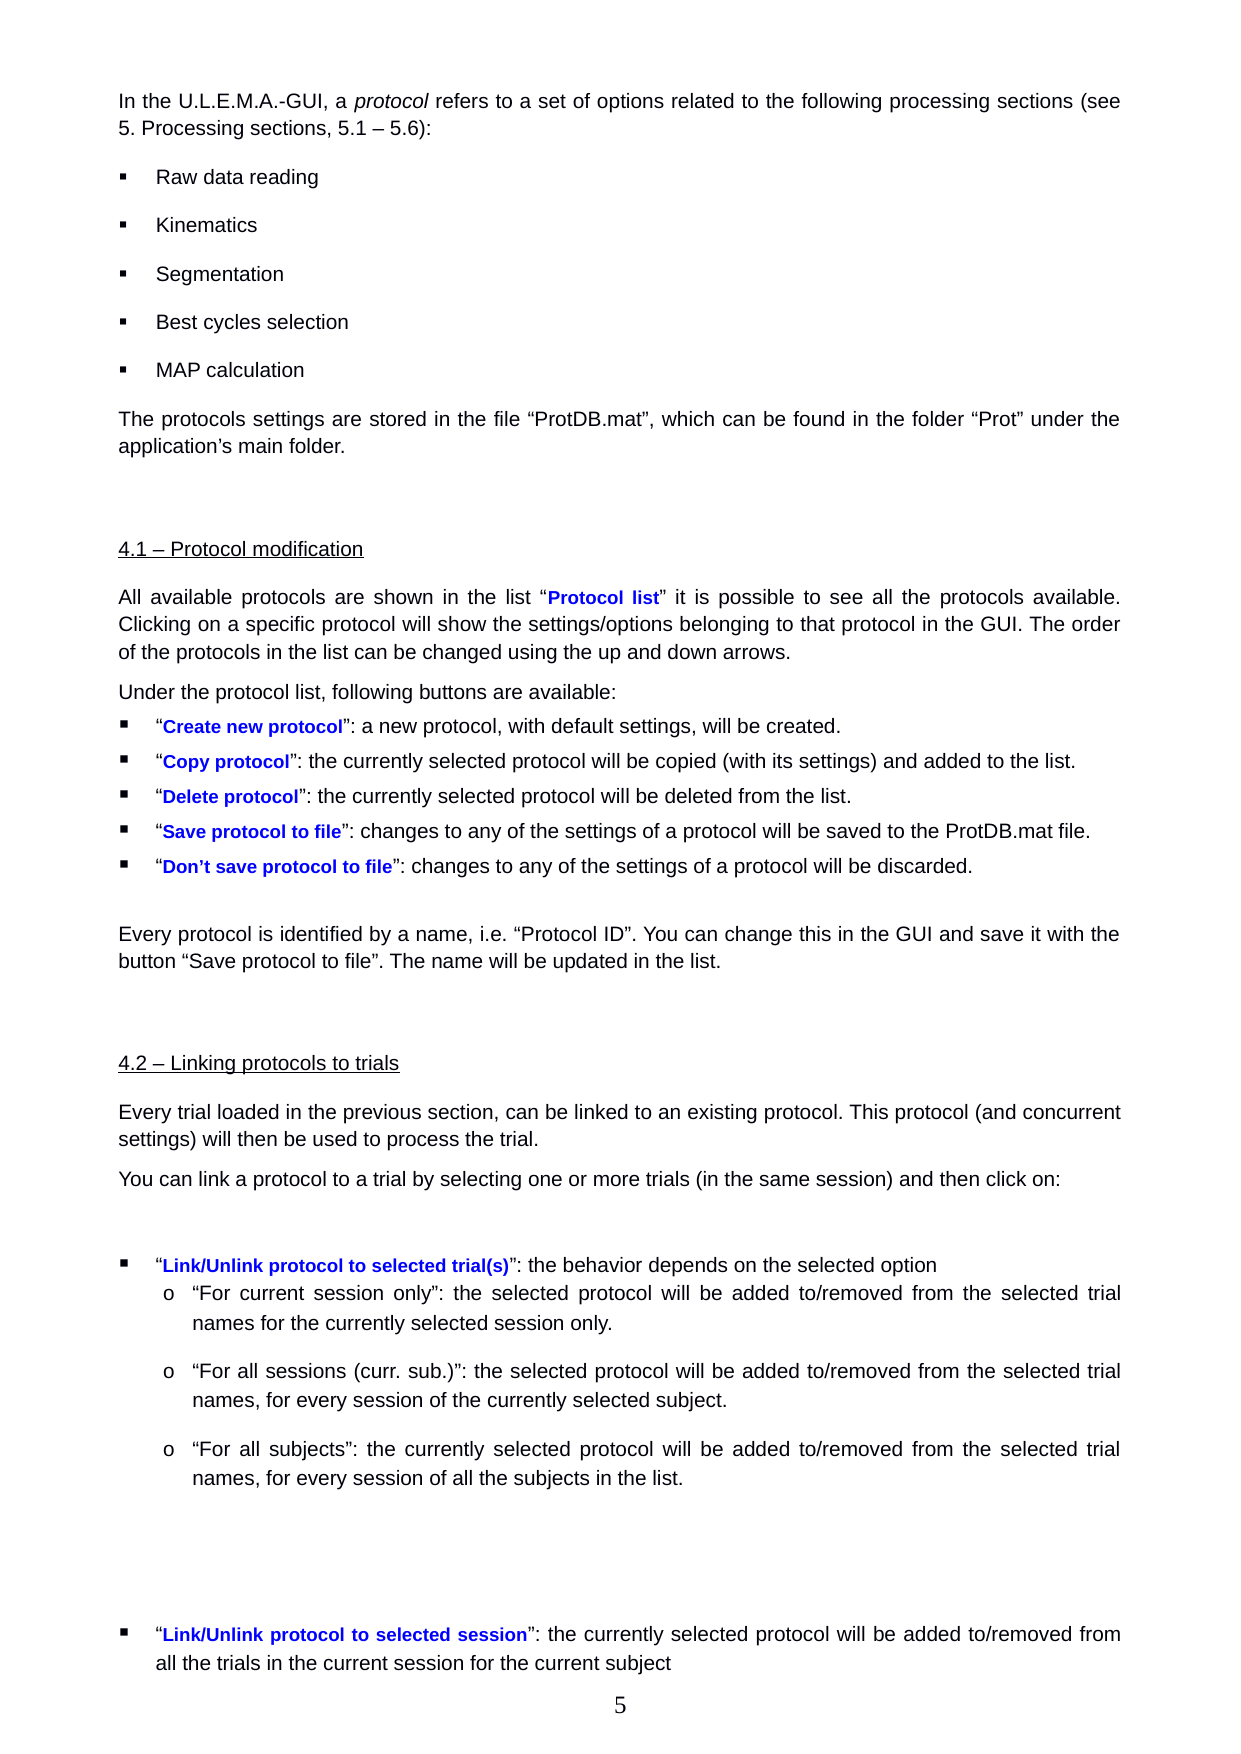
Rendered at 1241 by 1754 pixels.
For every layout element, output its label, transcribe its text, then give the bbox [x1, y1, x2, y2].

text Every protocol is identified by a name, i.e. “Protocol ID”. You can change this in the GUI and save it with the button “Save protocol to file”. The name will be updated in the list. [118, 921, 1122, 973]
text Every trial loaded in the previous section, can be linked to an existing protocol. This protocol (and concurrent settings) will then be used to process the trial. [118, 1099, 1122, 1151]
list “Link/Unlink protocol to selected trial(s)”: the behavior depends on the selected option [118, 1252, 1122, 1277]
list “For all subjects”: the currently selected protocol will be added to/removed from the selected trial names, for every session of all the subjects in the list. [162, 1437, 1122, 1490]
list “Link/Unlink protocol to selected session”: the currently selected protocol will be added to/removed from all the trials in the current session for the current subject [118, 1622, 1122, 1674]
list “Copy protocol”: the currently selected protocol will be copied (with its settings) and added to the list. [118, 748, 1122, 773]
list Raw data reading [118, 164, 1122, 188]
list “Create new protocol”: a new protocol, with default settings, will be created. [118, 713, 1122, 738]
text 4.1 – Protocol modification [118, 536, 1122, 560]
list Kinematics [118, 213, 1122, 237]
text Under the protocol list, following buttons are available: [118, 680, 1122, 704]
text You can link a protocol to a trial by selecting one or more trials (in the same session) and then click on: [118, 1167, 1122, 1191]
list “Don’t save protocol to file”: changes to any of the settings of a protocol will be discarded. [118, 853, 1122, 878]
text The protocols settings are stored in the file “ProtDB.mat”, which can be found in the folder “Prot” under the application’s main folder. [118, 407, 1122, 458]
list MAP calculation [118, 358, 1122, 382]
text In the U.L.E.M.A.-GUI, a protocol refers to a set of options related to the following processing sections (see 5. Processing sections, 5.1 – 5.6): [118, 89, 1122, 140]
list Segmentation [118, 261, 1122, 285]
list “Save protocol to file”: changes to any of the settings of a protocol will be saved to the ProtDB.mat file. [118, 818, 1122, 843]
text All available protocols are shown in the list “Protocol list” it is possible to see all the protocols available. Clicking on a specific protocol will show the settings/options belonging to that protocol in the GUI. The order of the protocols in the list can be changed using the up and down arrows. [118, 585, 1122, 664]
list “For current session only”: the selected protocol will be added to/removed from the selected trial names for the currently selected session only. [162, 1281, 1122, 1334]
list Best cycles selection [118, 310, 1122, 334]
list “For all sessions (curr. sub.)”: the selected protocol will be added to/removed from the selected trial names, for every session of the currently selected subject. [162, 1359, 1122, 1412]
list “Delete protocol”: the currently selected protocol will be deleted from the list. [118, 783, 1122, 808]
text 4.2 – Linking protocols to trials [118, 1051, 1122, 1075]
